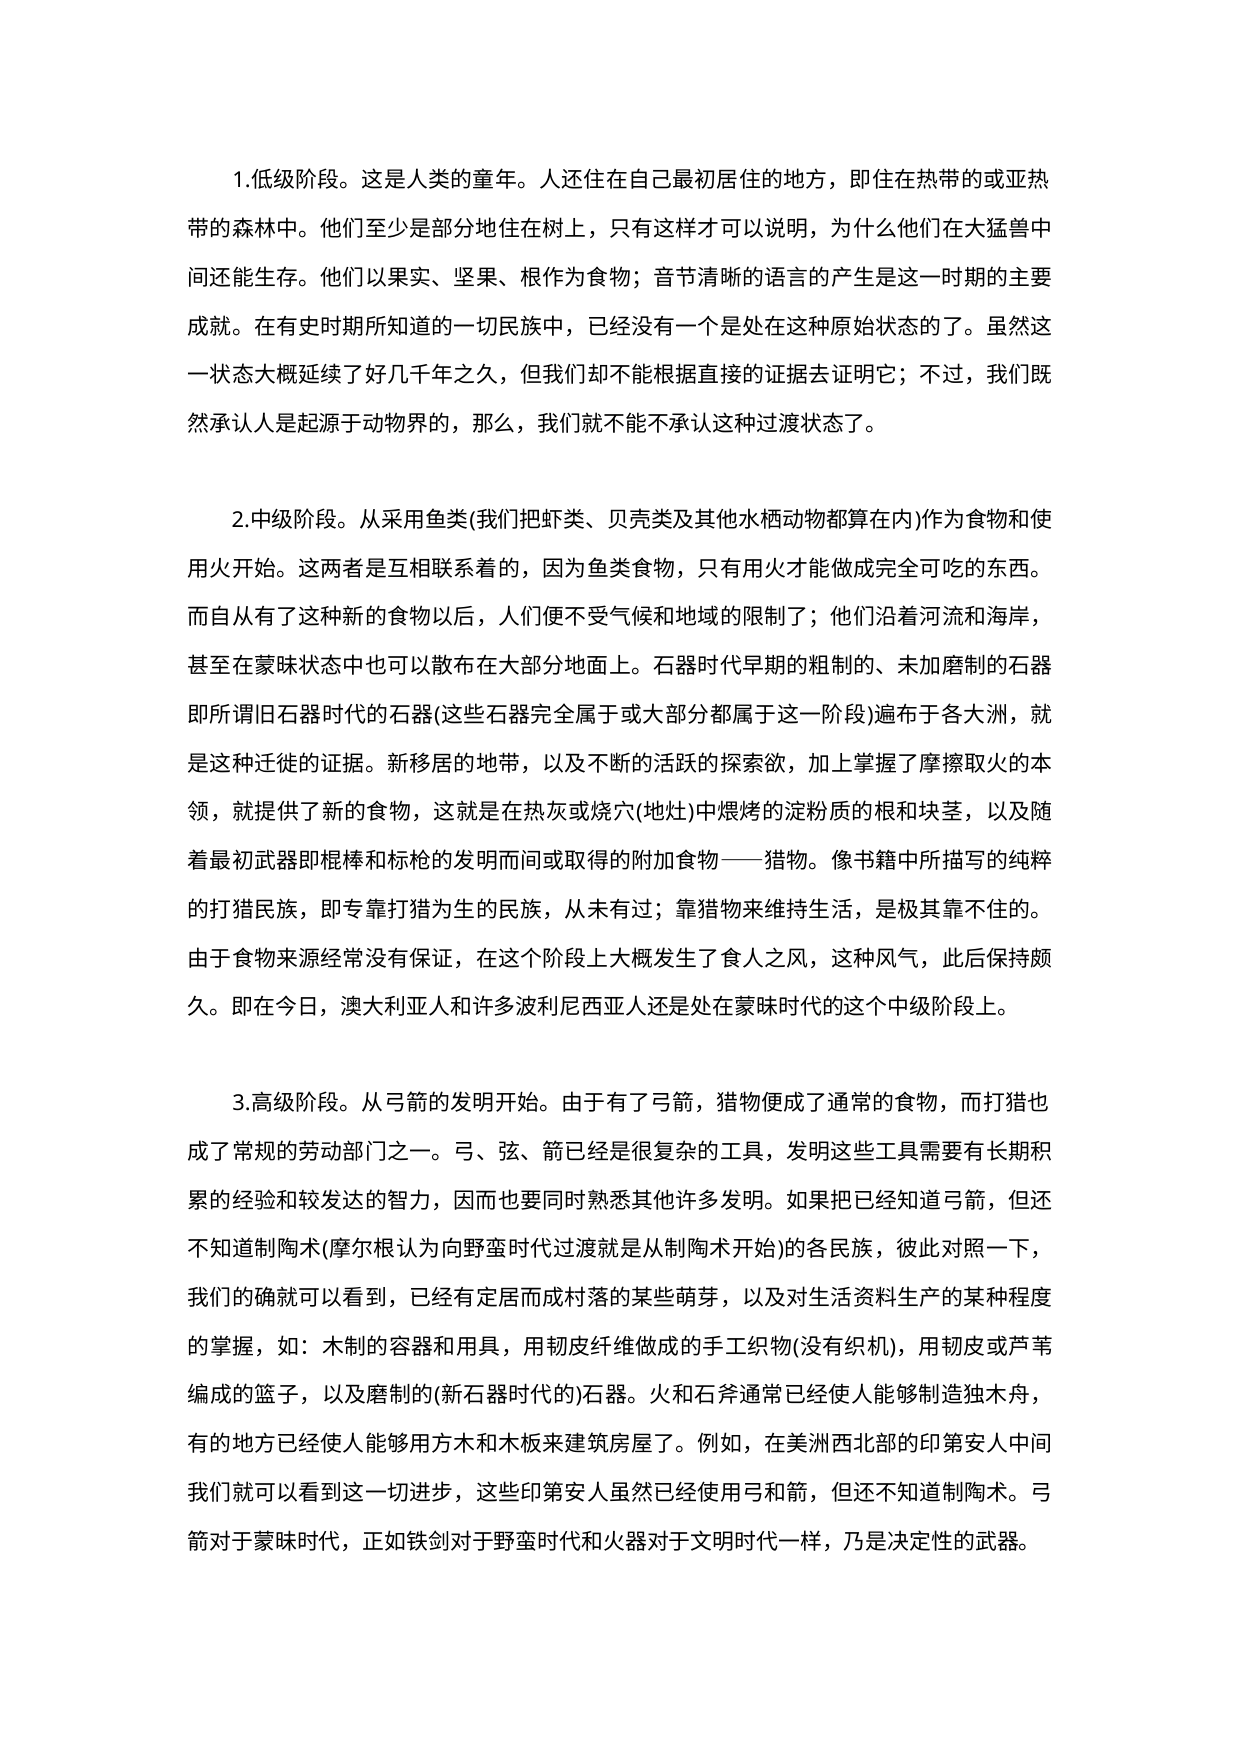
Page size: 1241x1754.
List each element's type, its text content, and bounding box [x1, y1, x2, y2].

text 1.低级阶段。这是人类的童年。人还住在自己最初居住的地方，即住在热带的或亚热带的森林中。他们至少是部分地住在树上，只有这样才可以说明，为什么他们在大猛兽中间还能生存。他们以果实、坚果、根作为食物；音节清晰的语言的产生是这一时期的主要成就。在有史时期所知道的一切民族中，已经没有一个是处在这种原始状态的了。虽然这一状态大概延续了好几千年之久，但我们却不能根据直接的证据去证明它；不过，我们既然承认人是起源于动物界的，那么，我们就不能不承认这种过渡状态了。 [187, 162, 1053, 438]
text 3.高级阶段。从弓箭的发明开始。由于有了弓箭，猎物便成了通常的食物，而打猎也成了常规的劳动部门之一。弓、弦、箭已经是很复杂的工具，发明这些工具需要有长期积累的经验和较发达的智力，因而也要同时熟悉其他许多发明。如果把已经知道弓箭，但还不知道制陶术(摩尔根认为向野蛮时代过渡就是从制陶术开始)的各民族，彼此对照一下，我们的确就可以看到，已经有定居而成村落的某些萌芽，以及对生活资料生产的某种程度的掌握，如：木制的容器和用具，用韧皮纤维做成的手工织物(没有织机)，用韧皮或芦苇编成的篮子，以及磨制的(新石器时代的)石器。火和石斧通常已经使人能够制造独木舟，有的地方已经使人能够用方木和木板来建筑房屋了。例如，在美洲西北部的印第安人中间，我们就可以看到这一切进步，这些印第安人虽然已经使用弓和箭，但还不知道制陶术。弓箭对于蒙昧时代，正如铁剑对于野蛮时代和火器对于文明时代一样，乃是决定性的武器。 [187, 1085, 1053, 1556]
text 2.中级阶段。从采用鱼类(我们把虾类、贝壳类及其他水栖动物都算在内)作为食物和使用火开始。这两者是互相联系着的，因为鱼类食物，只有用火才能做成完全可吃的东西。而自从有了这种新的食物以后，人们便不受气候和地域的限制了；他们沿着河流和海岸，甚至在蒙昧状态中也可以散布在大部分地面上。石器时代早期的粗制的、未加磨制的石器，即所谓旧石器时代的石器(这些石器完全属于或大部分都属于这一阶段)遍布于各大洲，就是这种迁徙的证据。新移居的地带，以及不断的活跃的探索欲，加上掌握了摩擦取火的本领，就提供了新的食物，这就是在热灰或烧穴(地灶)中煨烤的淀粉质的根和块茎，以及随着最初武器即棍棒和标枪的发明而间或取得的附加食物——猎物。像书籍中所描写的纯粹的打猎民族，即专靠打猎为生的民族，从未有过；靠猎物来维持生活，是极其靠不住的。由于食物来源经常没有保证，在这个阶段上大概发生了食人之风，这种风气，此后保持颇久。即在今日，澳大利亚人和许多波利尼西亚人还是处在蒙昧时代的这个中级阶段上。 [187, 501, 1053, 1021]
